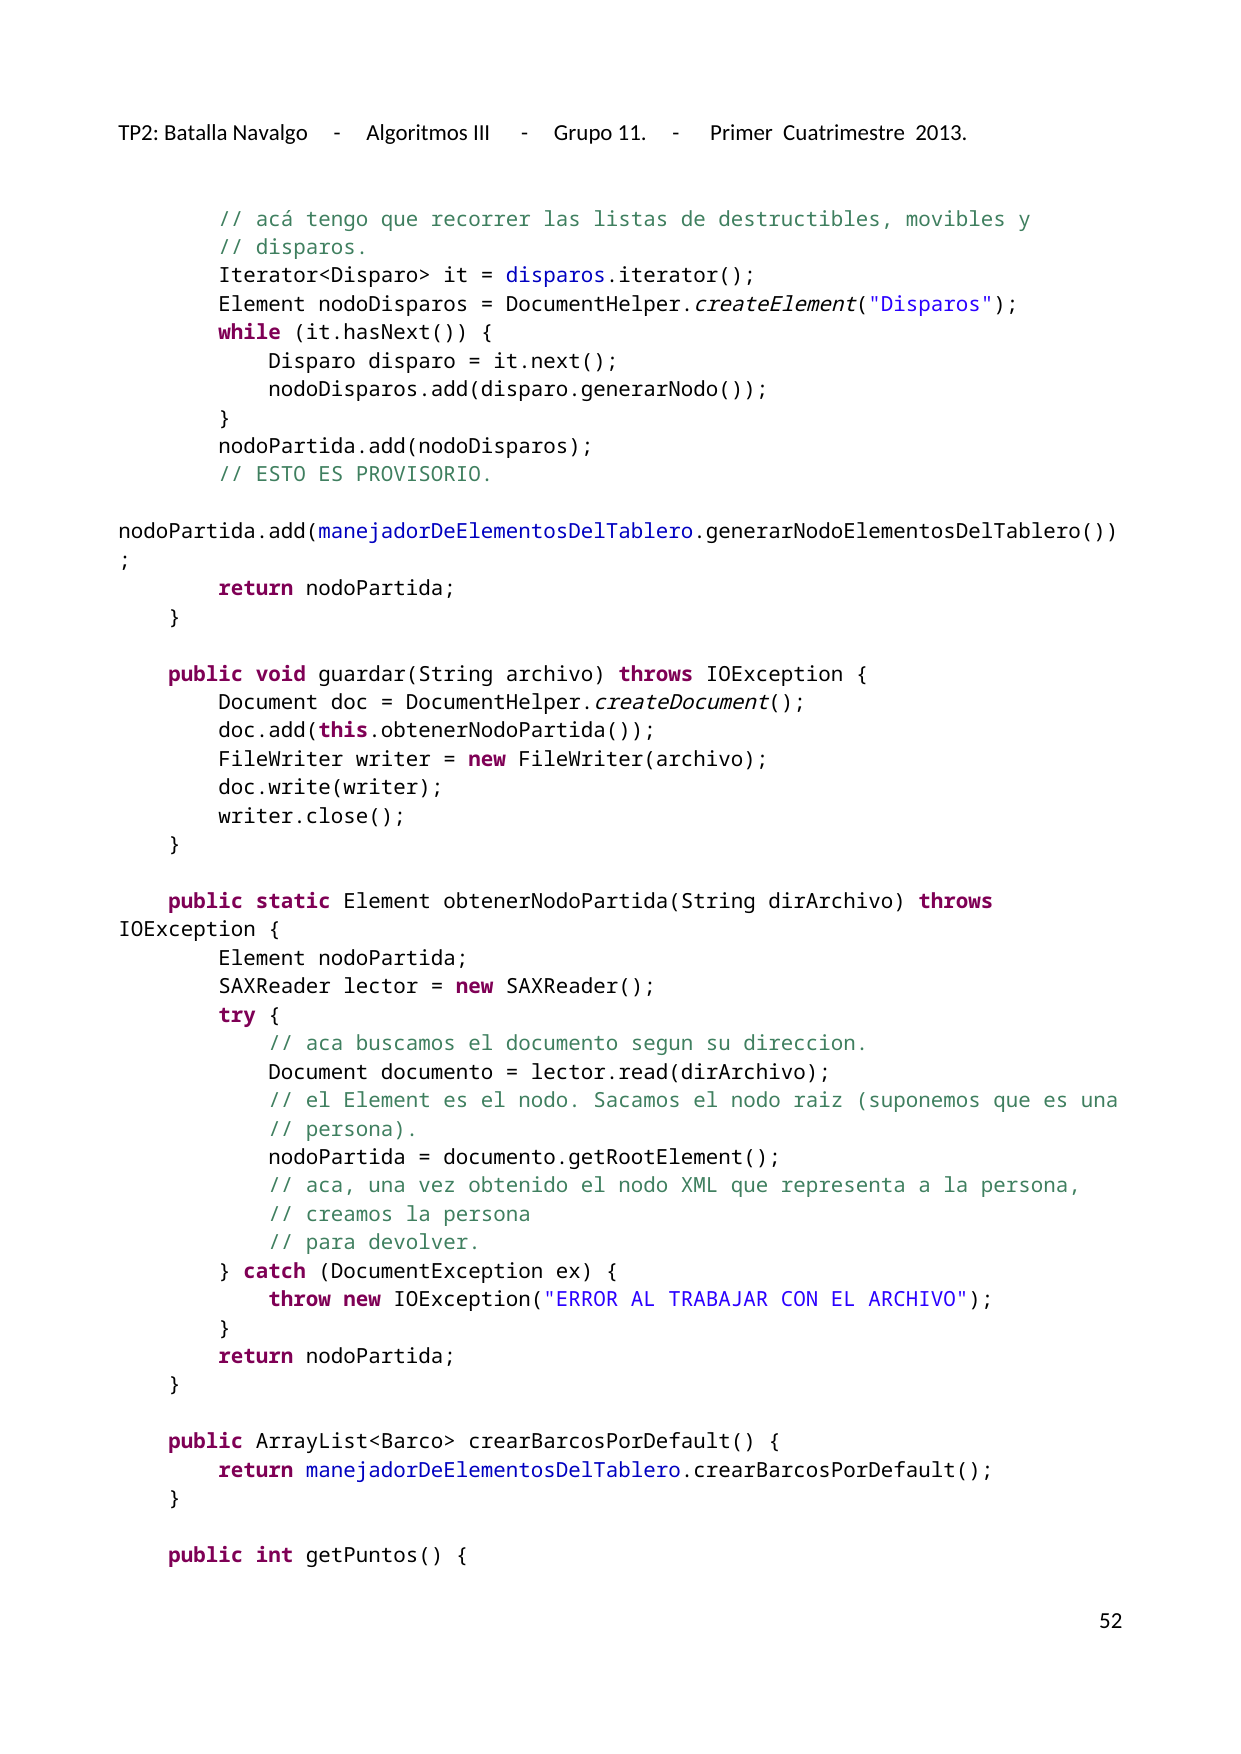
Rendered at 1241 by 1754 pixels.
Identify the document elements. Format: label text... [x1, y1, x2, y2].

text } [118, 829, 1122, 858]
text // disparos. [118, 232, 1122, 261]
text // ESTO ES PROVISORIO. [118, 459, 1122, 488]
text public int getPuntos() { [118, 1540, 1122, 1569]
text Disparo disparo = it.next(); [118, 346, 1122, 374]
text Document doc = DocumentHelper.createDocument(); [118, 687, 1122, 716]
text try { [118, 1000, 1122, 1028]
text SAXReader lector = new SAXReader(); [118, 971, 1122, 1000]
text } [118, 1483, 1122, 1512]
text FileWriter writer = new FileWriter(archivo); [118, 744, 1122, 772]
text throw new IOException("ERROR AL TRABAJAR CON EL ARCHIVO"); [118, 1284, 1122, 1313]
text // para devolver. [118, 1227, 1122, 1256]
text public static Element obtenerNodoPartida(String dirArchivo) throws IOException { [118, 886, 1122, 943]
text while (it.hasNext()) { [118, 317, 1122, 346]
text } [118, 403, 1122, 431]
text public ArrayList<Barco> crearBarcosPorDefault() { [118, 1426, 1122, 1455]
text doc.write(writer); [118, 772, 1122, 801]
text // acá tengo que recorrer las listas de destructibles, movibles y [118, 204, 1122, 232]
text } catch (DocumentException ex) { [118, 1256, 1122, 1284]
text // persona). [118, 1114, 1122, 1142]
text } [118, 1369, 1122, 1398]
text nodoPartida = documento.getRootElement(); [118, 1142, 1122, 1171]
text Document documento = lector.read(dirArchivo); [118, 1057, 1122, 1085]
text nodoDisparos.add(disparo.generarNodo()); [118, 374, 1122, 403]
text nodoPartida.add(nodoDisparos); [118, 431, 1122, 459]
text return manejadorDeElementosDelTablero.crearBarcosPorDefault(); [118, 1455, 1122, 1483]
text } [118, 1313, 1122, 1341]
text } [118, 602, 1122, 630]
text public void guardar(String archivo) throws IOException { [118, 659, 1122, 687]
text Element nodoDisparos = DocumentHelper.createElement("Disparos"); [118, 289, 1122, 317]
text nodoPartida.add(manejadorDeElementosDelTablero.generarNodoElementosDelTablero()); [118, 488, 1122, 573]
text // el Element es el nodo. Sacamos el nodo raiz (suponemos que es una [118, 1085, 1122, 1114]
text return nodoPartida; [118, 573, 1122, 602]
text Element nodoPartida; [118, 943, 1122, 971]
text // aca, una vez obtenido el nodo XML que representa a la persona, [118, 1171, 1122, 1199]
text return nodoPartida; [118, 1341, 1122, 1369]
text // aca buscamos el documento segun su direccion. [118, 1028, 1122, 1057]
text // creamos la persona [118, 1199, 1122, 1227]
text doc.add(this.obtenerNodoPartida()); [118, 716, 1122, 744]
text writer.close(); [118, 801, 1122, 829]
text Iterator<Disparo> it = disparos.iterator(); [118, 261, 1122, 289]
